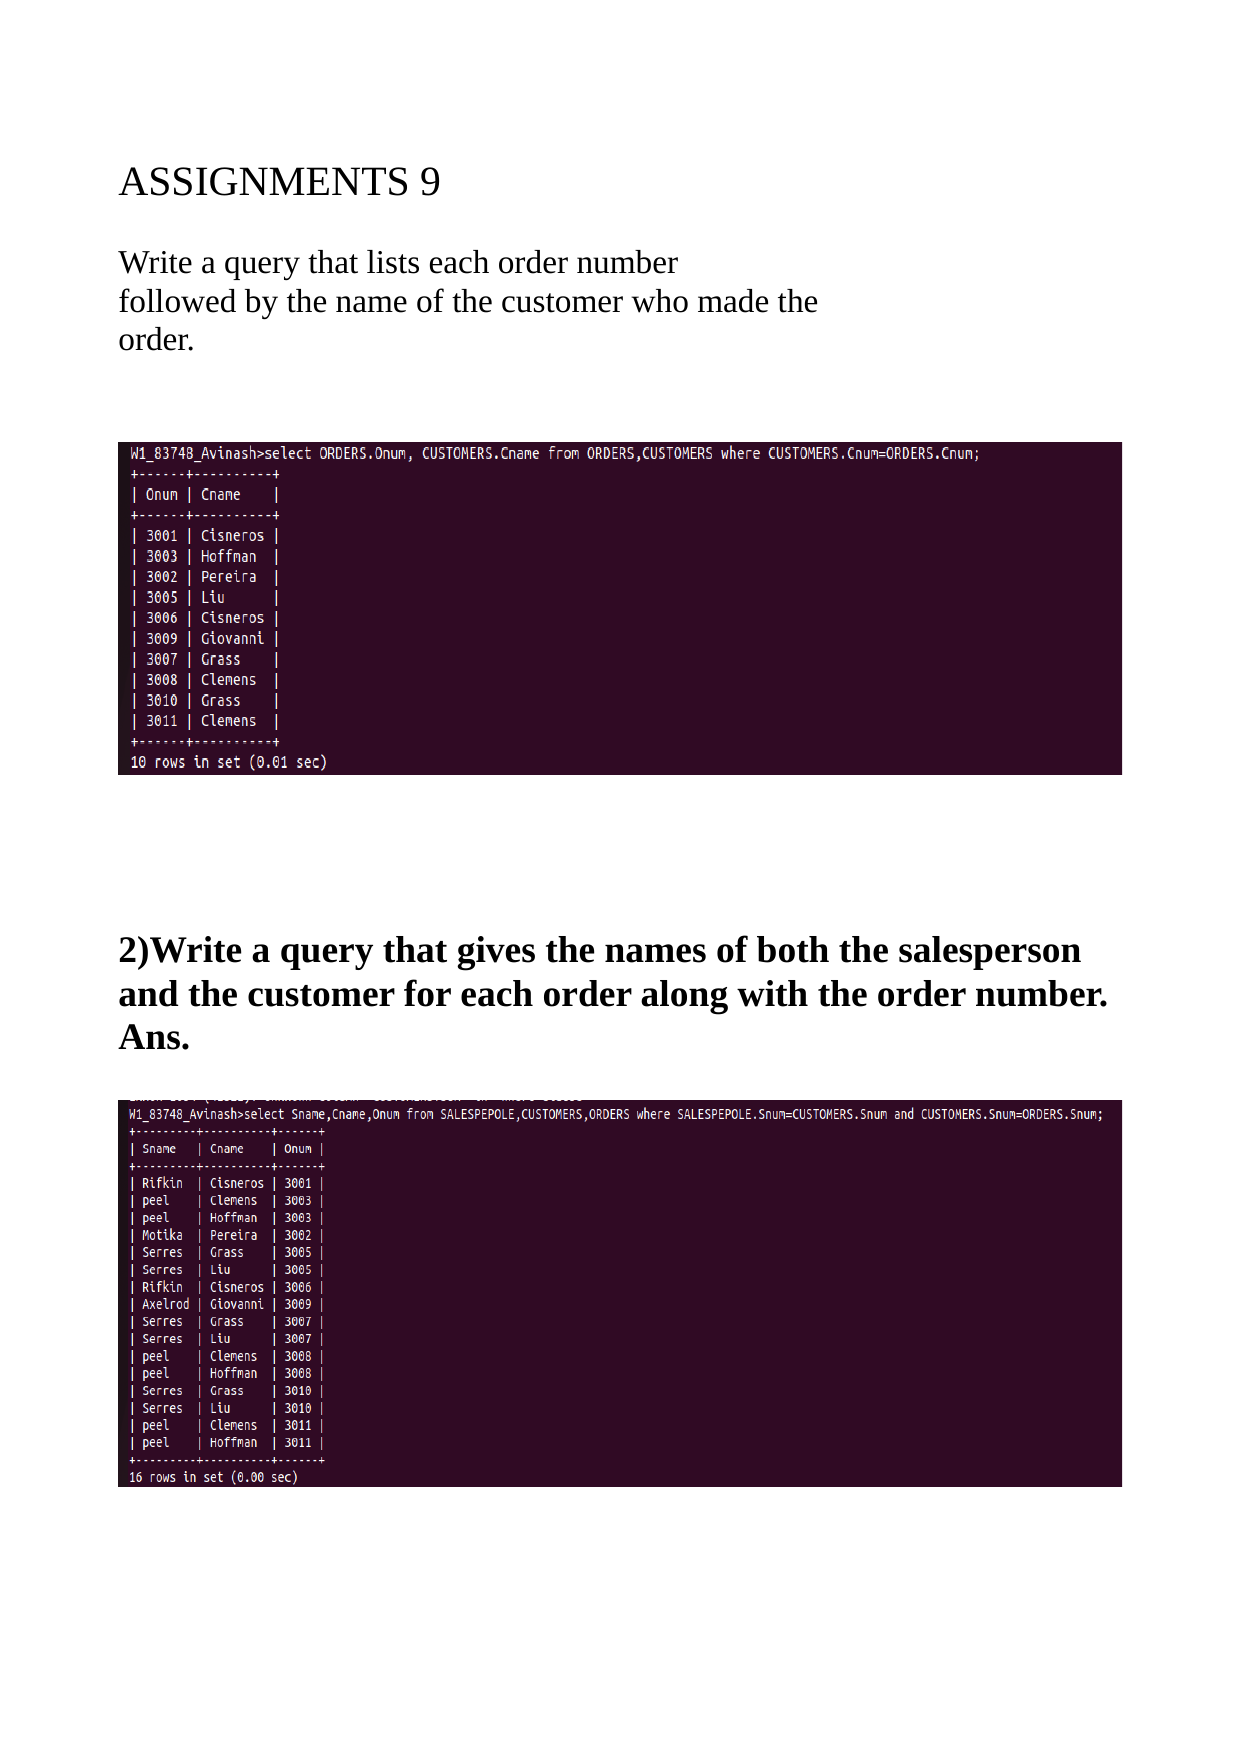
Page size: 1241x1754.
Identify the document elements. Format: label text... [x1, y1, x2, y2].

text Write a query that lists each order number [118, 243, 1122, 281]
picture [118, 1100, 1123, 1487]
picture [118, 442, 1123, 775]
text order. [118, 319, 1122, 358]
text 2)Write a query that gives the names of both the salesperson and the customer for each order along with the order number. [118, 928, 1122, 1014]
text Ans. [118, 1014, 1122, 1057]
text followed by the name of the customer who made the [118, 281, 1122, 319]
text ASSIGNMENTS 9 [118, 156, 1122, 204]
